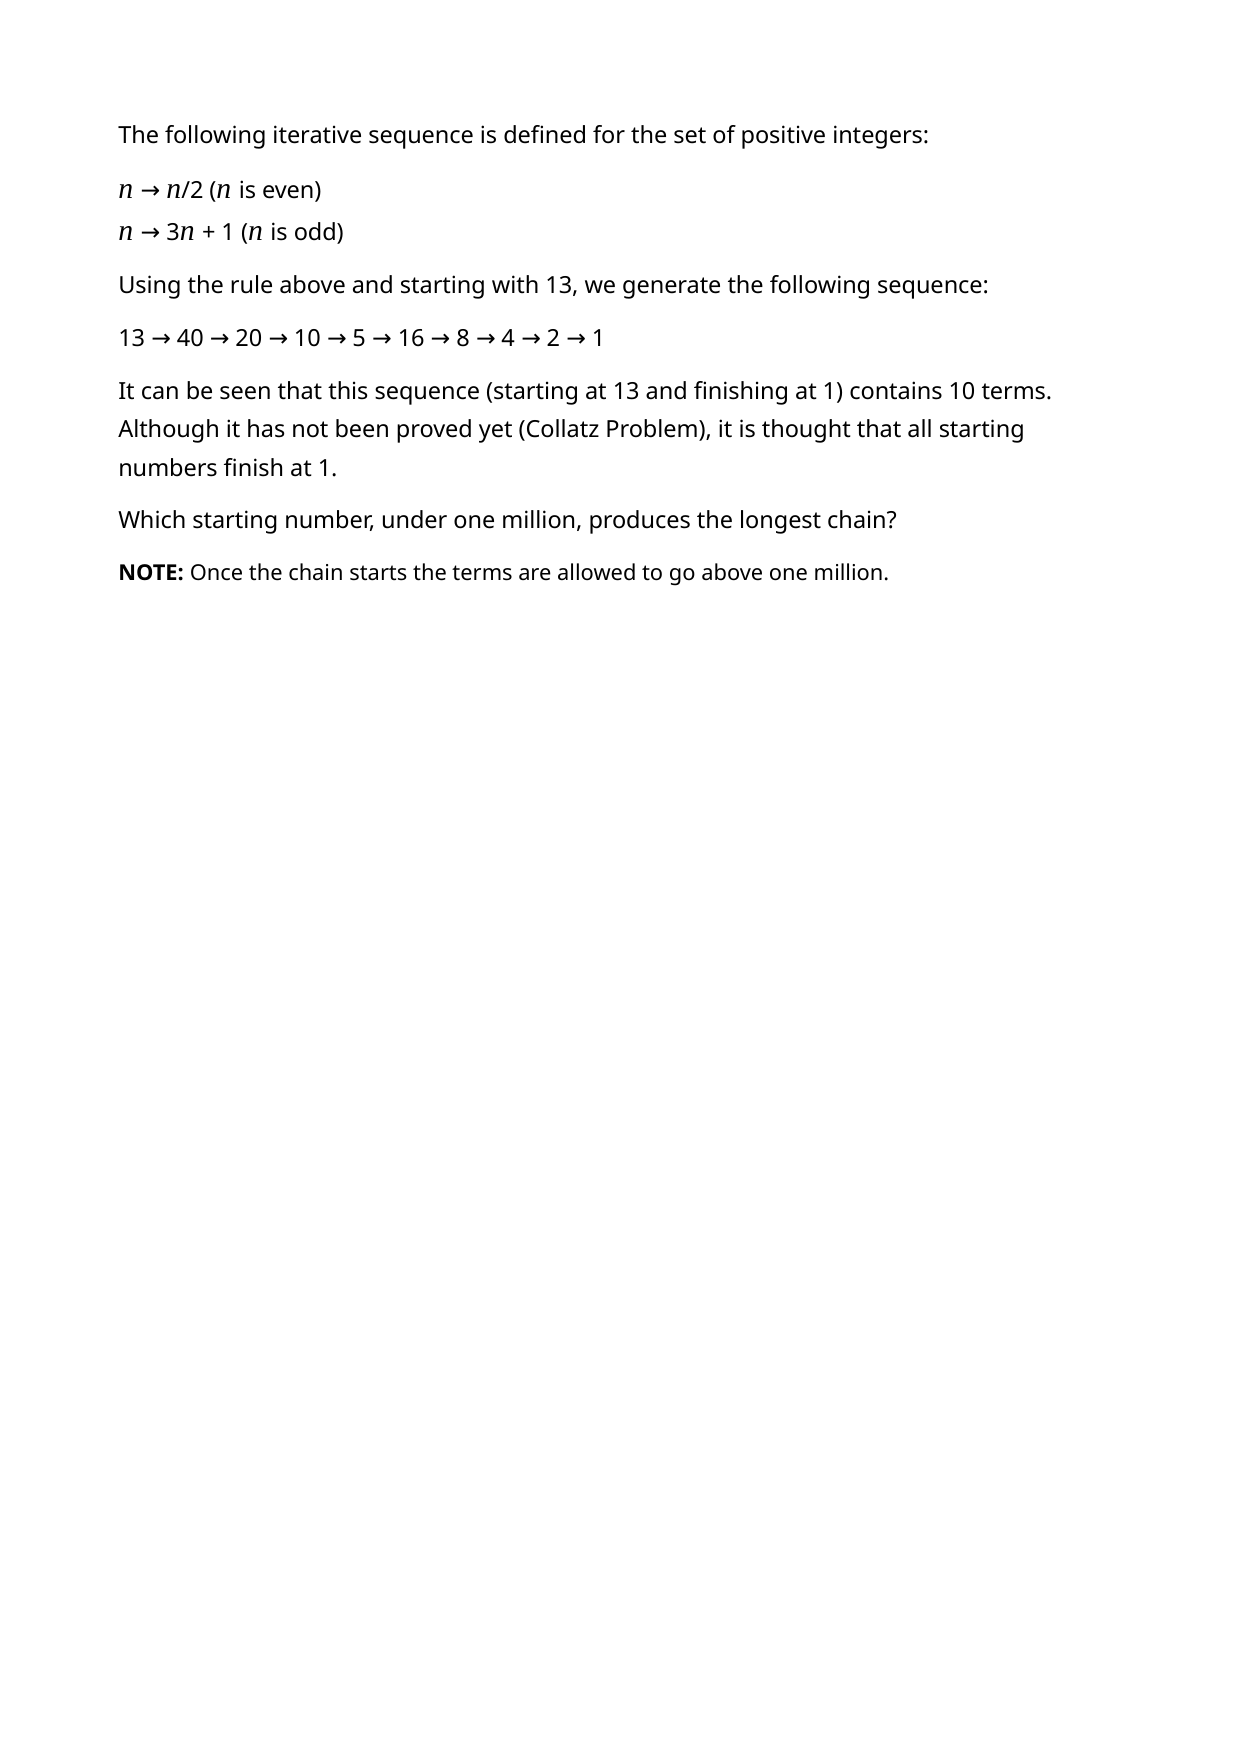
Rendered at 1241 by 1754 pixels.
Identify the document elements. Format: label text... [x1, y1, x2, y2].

text n → n/2 (n is even) n → 3n + 1 (n is odd) [118, 171, 1122, 247]
text The following iterative sequence is defined for the set of positive integers: [118, 118, 1122, 150]
text 13 → 40 → 20 → 10 → 5 → 16 → 8 → 4 → 2 → 1 [118, 321, 1122, 353]
text Using the rule above and starting with 13, we generate the following sequence: [118, 268, 1122, 300]
text NOTE: Once the chain starts the terms are allowed to go above one million. [118, 557, 1122, 587]
text Which starting number, under one million, produces the longest chain? [118, 504, 1122, 536]
text It can be seen that this sequence (starting at 13 and finishing at 1) contains 10 terms. Although it has not been proved yet (Collatz Problem), it is thought that all starting numbers finish at 1. [118, 374, 1122, 483]
